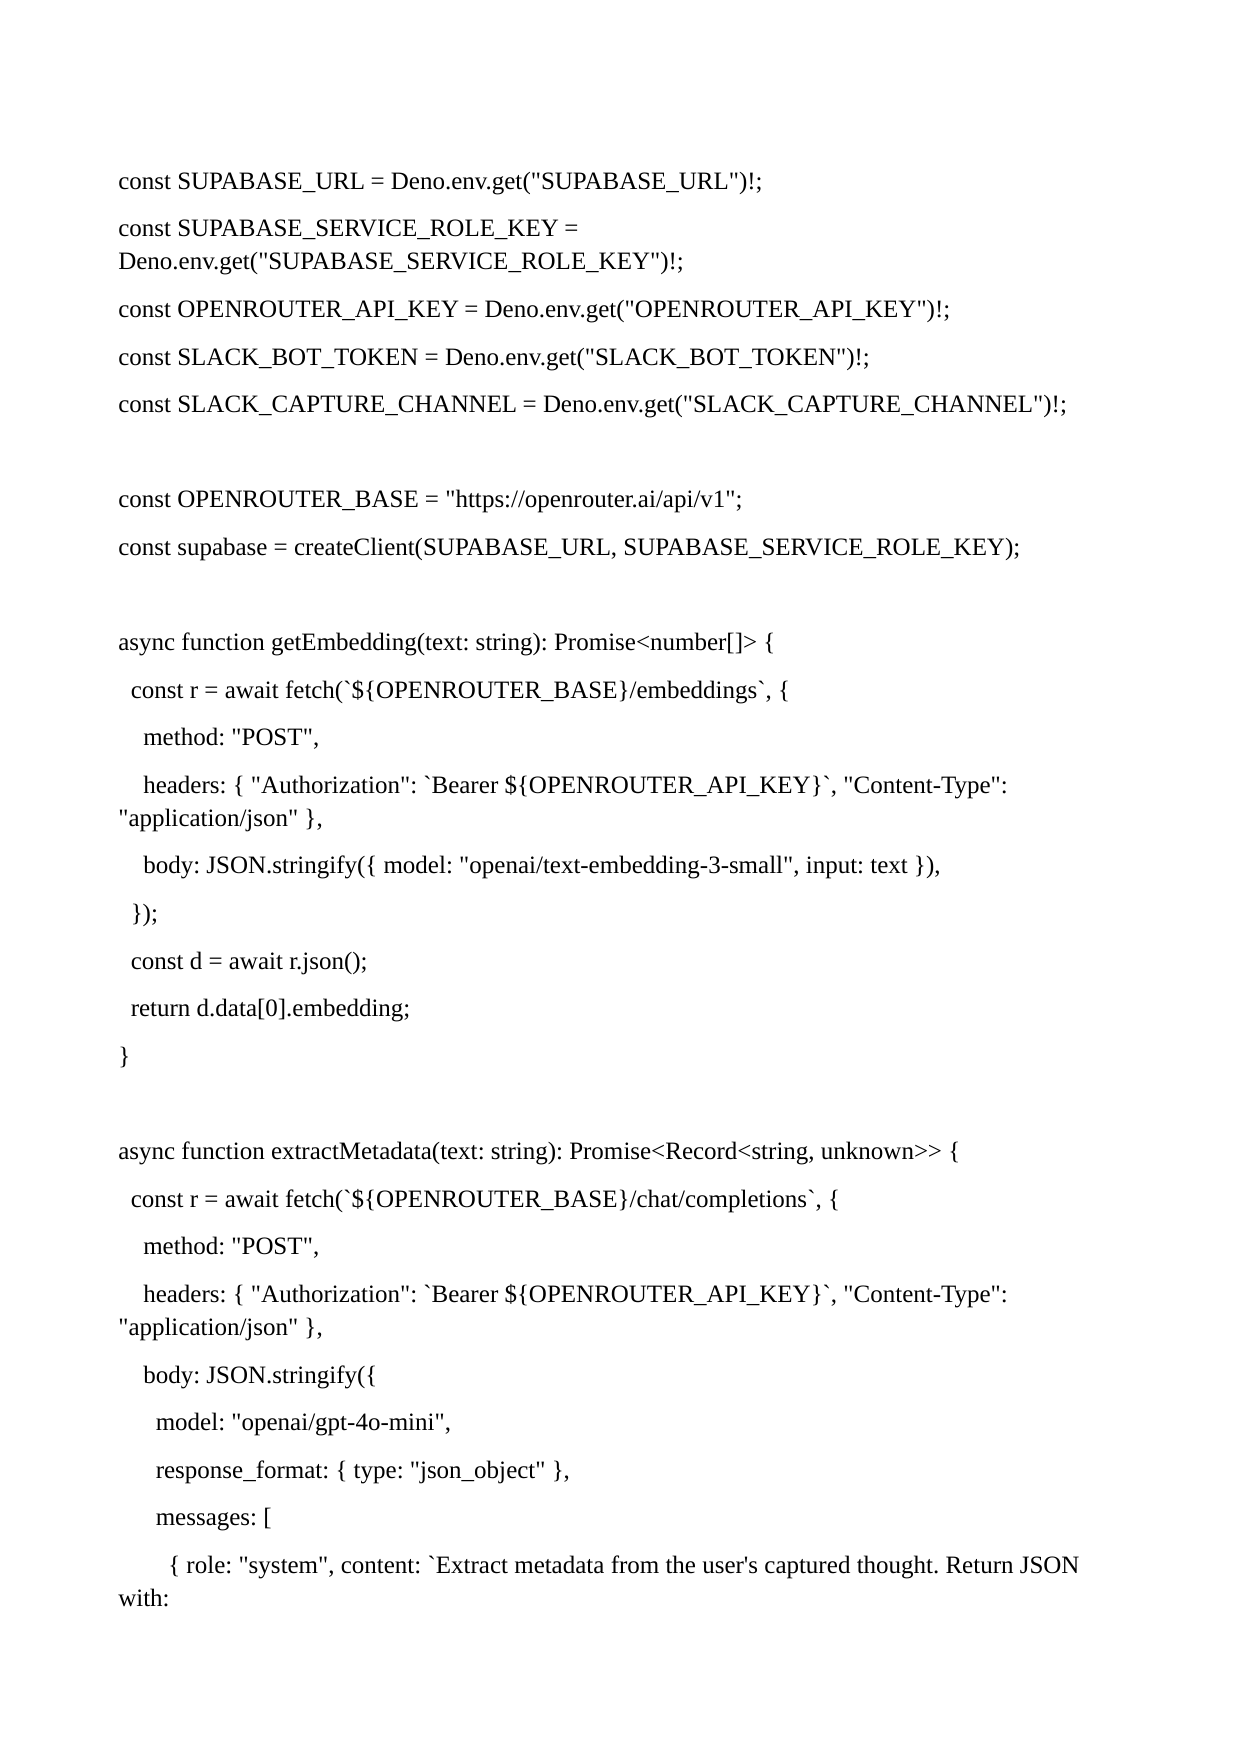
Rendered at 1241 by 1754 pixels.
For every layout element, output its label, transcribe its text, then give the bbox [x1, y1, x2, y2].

text return d.data[0].embedding; [118, 993, 1122, 1022]
text const SLACK_BOT_TOKEN = Deno.env.get("SLACK_BOT_TOKEN")!; [118, 342, 1122, 370]
text const supabase = createClient(SUPABASE_URL, SUPABASE_SERVICE_ROLE_KEY); [118, 532, 1122, 561]
text const d = await r.json(); [118, 946, 1122, 974]
text body: JSON.stringify({ model: "openai/text-embedding-3-small", input: text }), [118, 851, 1122, 879]
text messages: [ [118, 1502, 1122, 1531]
text }); [118, 898, 1122, 927]
text const SLACK_CAPTURE_CHANNEL = Deno.env.get("SLACK_CAPTURE_CHANNEL")!; [118, 389, 1122, 418]
text const OPENROUTER_BASE = "https://openrouter.ai/api/v1"; [118, 484, 1122, 513]
text headers: { "Authorization": `Bearer ${OPENROUTER_API_KEY}`, "Content-Type": "application/json" }, [118, 1279, 1122, 1341]
text method: "POST", [118, 722, 1122, 751]
text response_format: { type: "json_object" }, [118, 1455, 1122, 1484]
text model: "openai/gpt-4o-mini", [118, 1407, 1122, 1436]
text } [118, 1041, 1122, 1070]
text const OPENROUTER_API_KEY = Deno.env.get("OPENROUTER_API_KEY")!; [118, 294, 1122, 323]
text async function extractMetadata(text: string): Promise<Record<string, unknown>> { [118, 1136, 1122, 1165]
text headers: { "Authorization": `Bearer ${OPENROUTER_API_KEY}`, "Content-Type": "application/json" }, [118, 770, 1122, 832]
text const r = await fetch(`${OPENROUTER_BASE}/chat/completions`, { [118, 1184, 1122, 1213]
text async function getEmbedding(text: string): Promise<number[]> { [118, 627, 1122, 656]
text const r = await fetch(`${OPENROUTER_BASE}/embeddings`, { [118, 675, 1122, 703]
text { role: "system", content: `Extract metadata from the user's captured thought. Return JSON with: [118, 1550, 1122, 1612]
text const SUPABASE_URL = Deno.env.get("SUPABASE_URL")!; [118, 166, 1122, 194]
text body: JSON.stringify({ [118, 1360, 1122, 1388]
text const SUPABASE_SERVICE_ROLE_KEY = Deno.env.get("SUPABASE_SERVICE_ROLE_KEY")!; [118, 213, 1122, 275]
text method: "POST", [118, 1231, 1122, 1260]
